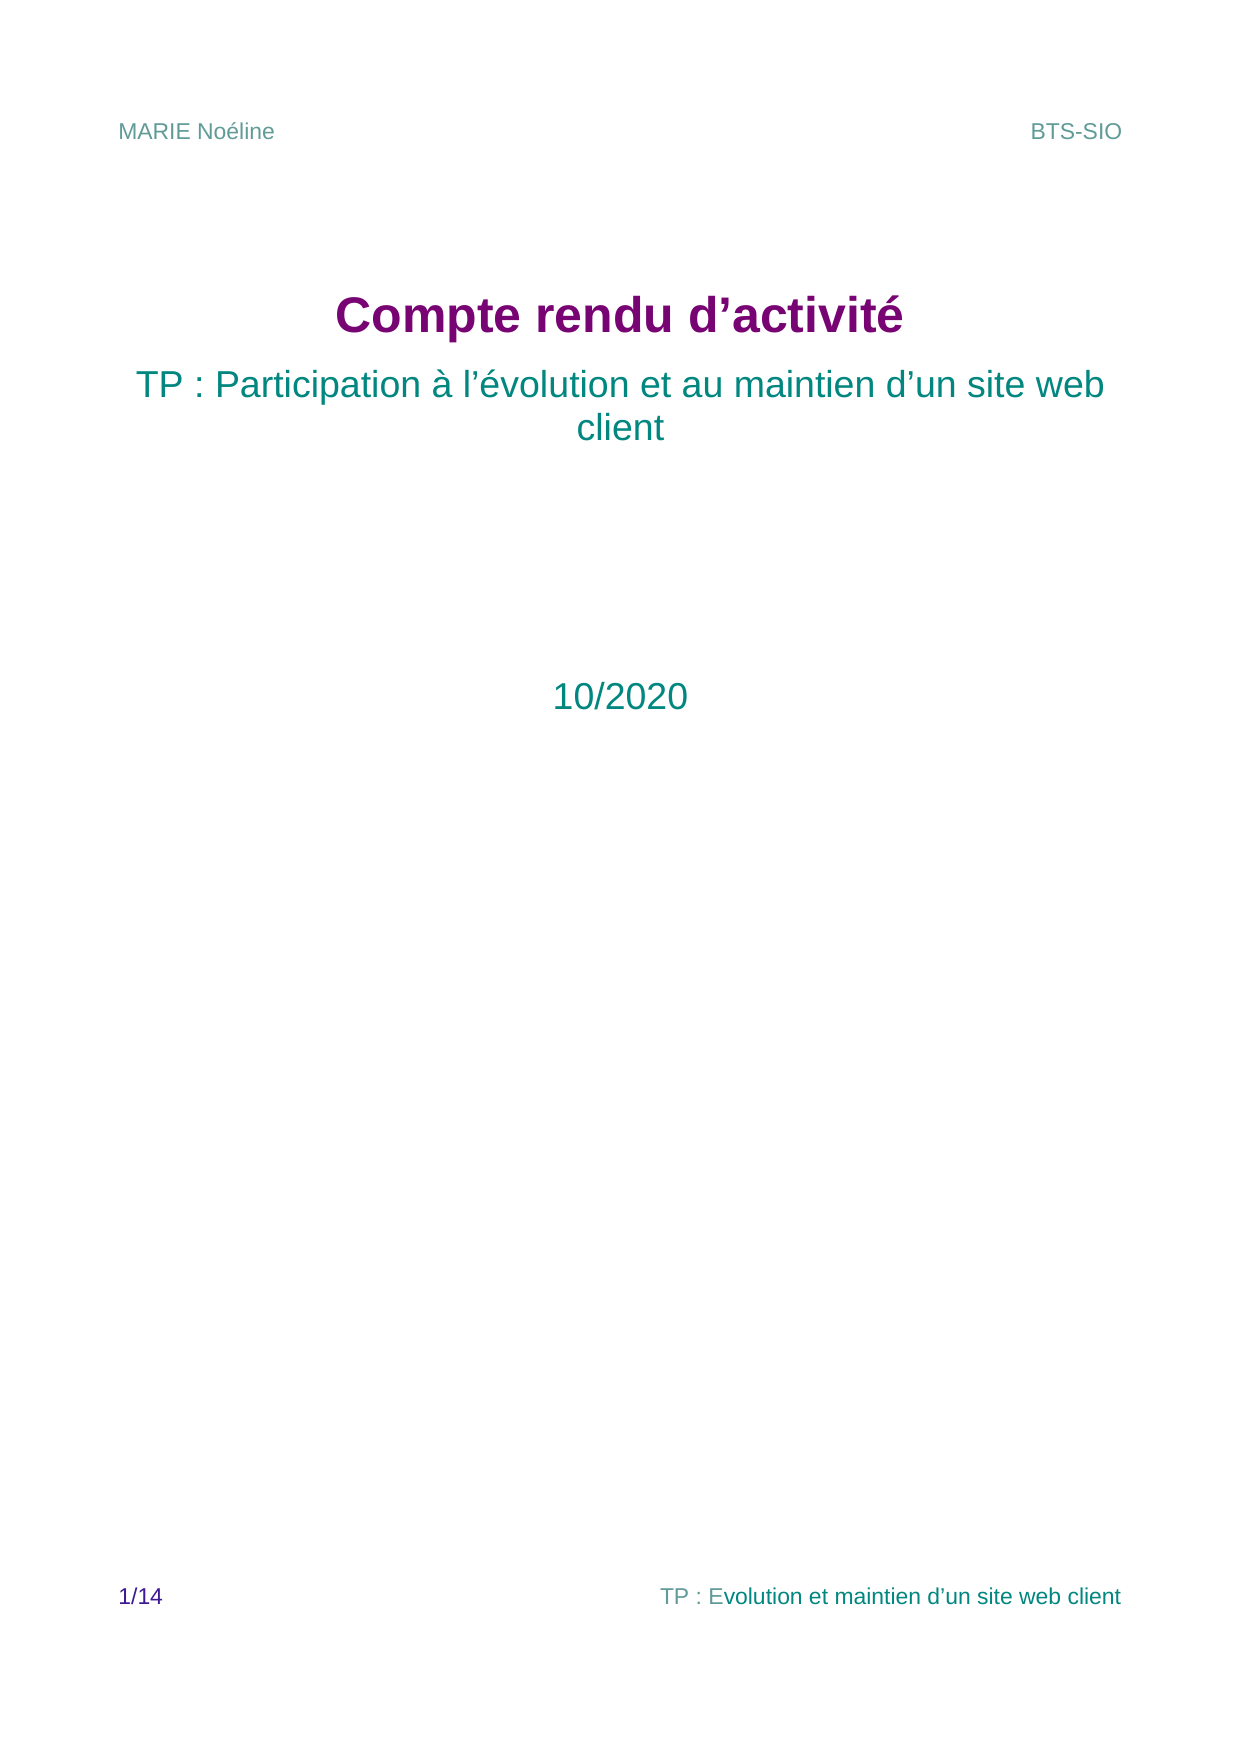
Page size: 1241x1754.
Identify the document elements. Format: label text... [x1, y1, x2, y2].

subtitle TP : Participation à l’évolution et au maintien d’un site web client [118, 362, 1122, 448]
subtitle Compte rendu d’activité [118, 286, 1122, 343]
subtitle 10/2020 [118, 674, 1122, 717]
